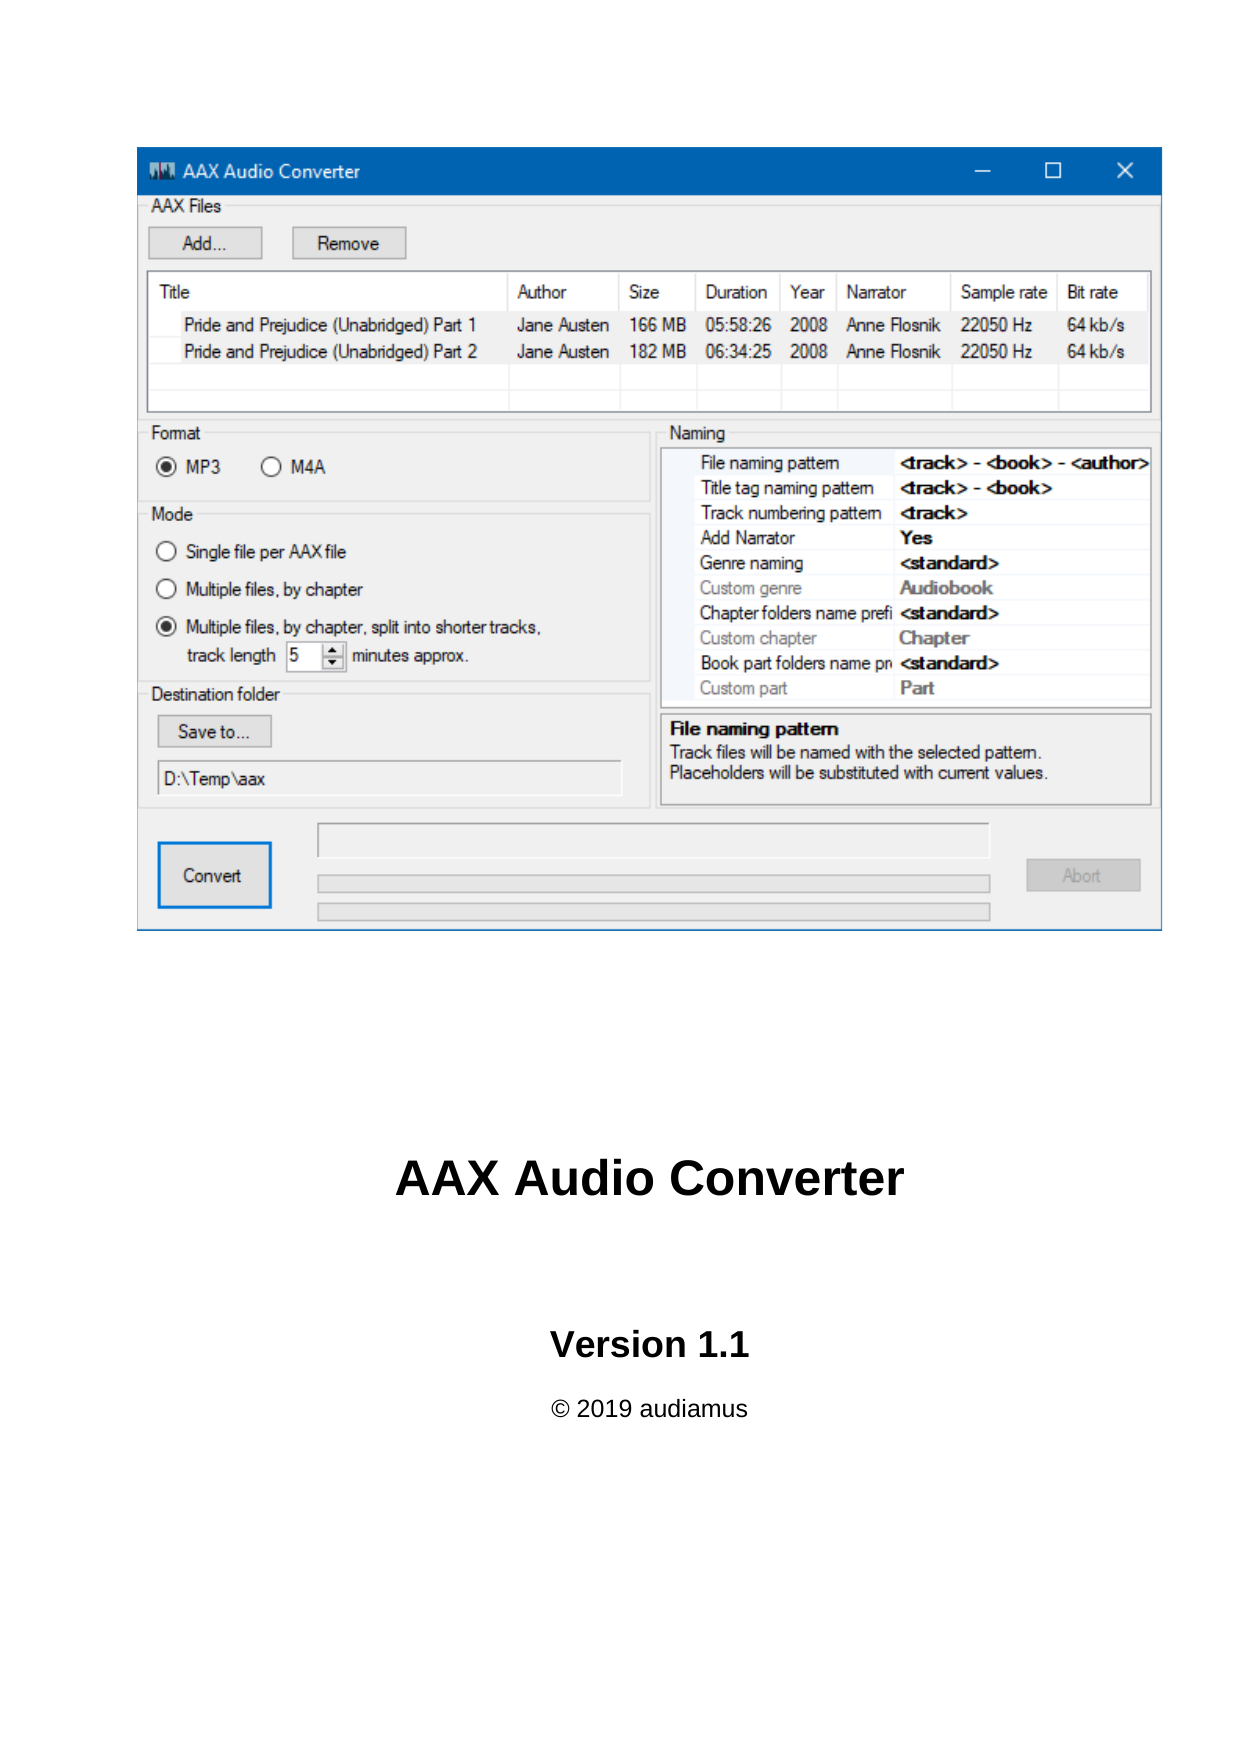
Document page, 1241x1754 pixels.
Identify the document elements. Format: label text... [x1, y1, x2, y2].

title AAX Audio Converter [148, 1150, 1152, 1206]
subtitle Version 1.1 [148, 1324, 1152, 1366]
picture [137, 147, 1163, 931]
text © 2019 audiamus [148, 1395, 1152, 1423]
